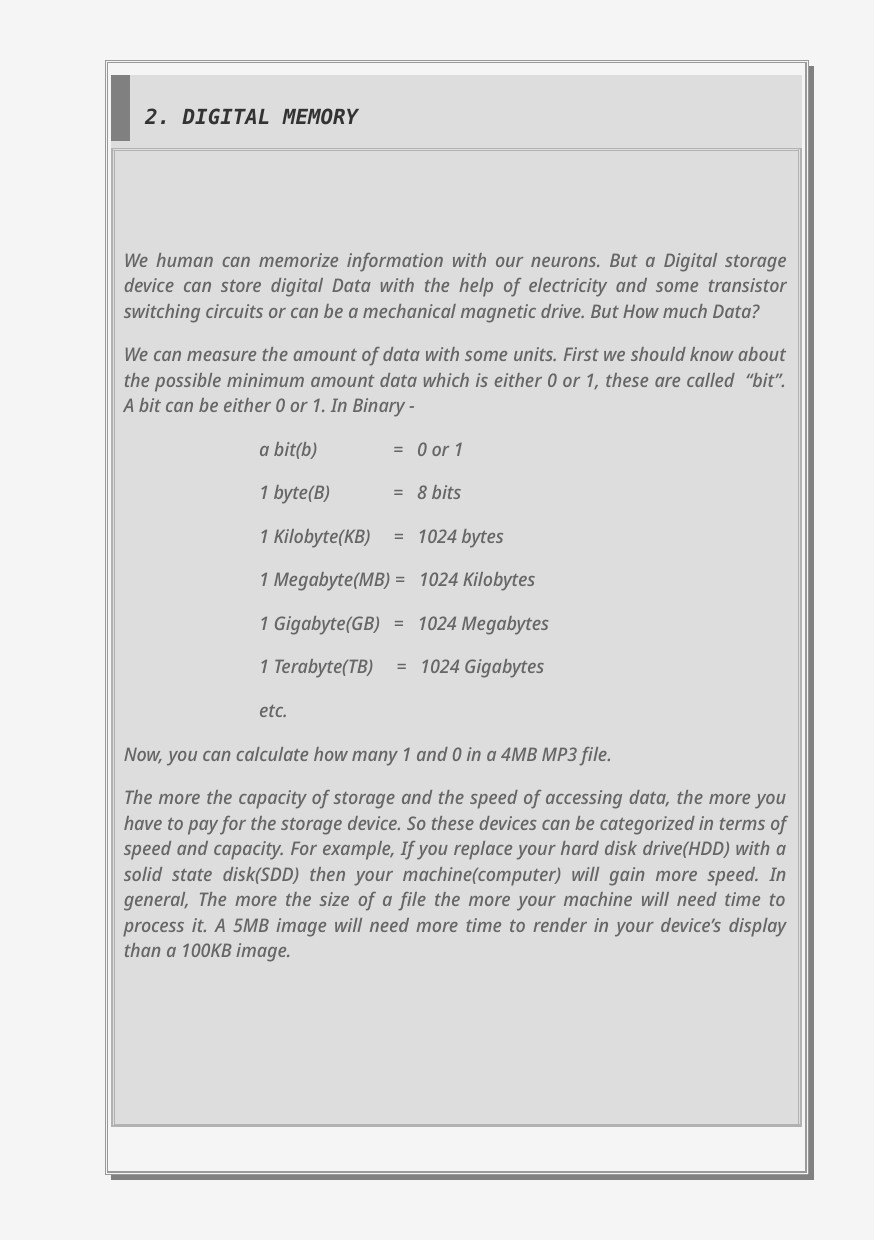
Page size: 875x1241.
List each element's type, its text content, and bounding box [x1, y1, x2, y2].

text a bit(b) = 0 or 1 [115, 424, 798, 462]
text 1 Terabyte(TB) = 1024 Gigabytes [115, 641, 798, 679]
subtitle 2. DIGITAL MEMORY [130, 75, 802, 141]
text The more the capacity of storage and the speed of accessing data, the more you have to pay for the storage device. So these devices can be categorized in terms of speed and capacity. For example, If you replace your hard disk drive(HDD) with a solid state disk(SDD) then your machine(computer) will gain more speed. In general, The more the size of a file the more your machine will need time to process it. A 5MB image will need more time to render in your device’s display than a 100KB image. [115, 772, 798, 963]
text etc. [115, 685, 798, 723]
text We human can memorize information with our neurons. But a Digital storage device can store digital Data with the help of electricity and some transistor switching circuits or can be a mechanical magnetic drive. But How much Data? [115, 234, 798, 323]
text 1 Gigabyte(GB) = 1024 Megabytes [115, 598, 798, 636]
text 1 byte(B) = 8 bits [115, 467, 798, 505]
text 1 Megabyte(MB) = 1024 Kilobytes [115, 554, 798, 592]
text Now, you can calculate how many 1 and 0 in a 4MB MP3 file. [115, 728, 798, 766]
text 1 Kilobyte(KB) = 1024 bytes [115, 511, 798, 549]
text We can measure the amount of data with some units. First we should know about the possible minimum amount data which is either 0 or 1, these are called “bit”. A bit can be either 0 or 1. In Binary - [115, 329, 798, 418]
